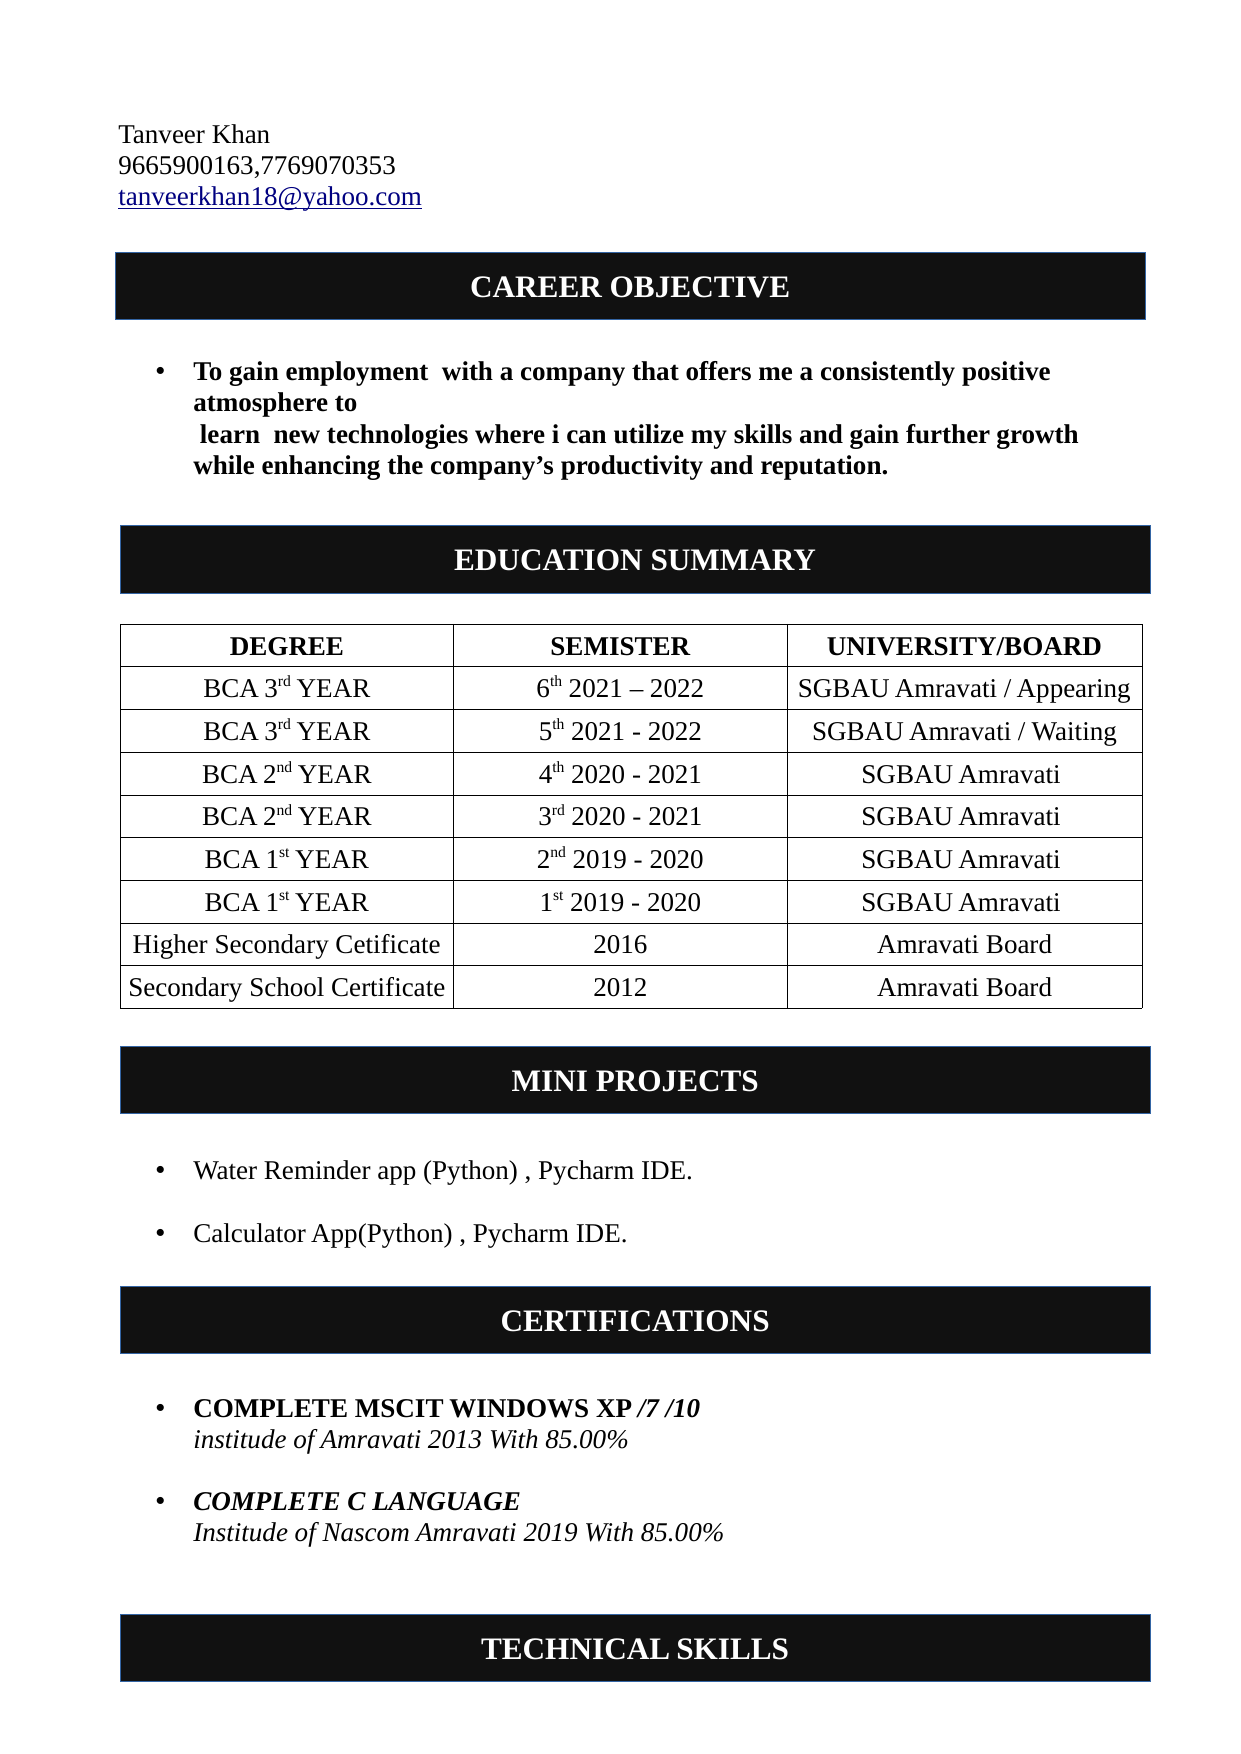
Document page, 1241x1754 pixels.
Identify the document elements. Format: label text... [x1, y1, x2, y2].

table_cell Amravati Board [788, 924, 1142, 965]
list Calculator App(Python) , Pycharm IDE. [156, 1217, 1122, 1248]
table_cell Amravati Board [788, 966, 1142, 1008]
list COMPLETE MSCIT WINDOWS XP /7 /10 [156, 1392, 1122, 1423]
table_cell BCA 2nd YEAR [121, 753, 453, 794]
list Water Reminder app (Python) , Pycharm IDE. [156, 1154, 1122, 1186]
table_header DEGREE [121, 625, 453, 666]
table_cell 1st 2019 - 2020 [454, 881, 787, 923]
table_cell BCA 2nd YEAR [121, 796, 453, 837]
list Institude of Nascom Amravati 2019 With 85.00% [156, 1517, 1122, 1548]
text Tanveer Khan [118, 118, 1122, 149]
table_cell Secondary School Certificate [121, 966, 453, 1008]
text tanveerkhan18@yahoo.com [118, 180, 1122, 212]
list COMPLETE C LANGUAGE [156, 1485, 1122, 1517]
list learn new technologies where i can utilize my skills and gain further growth while enhancing the company’s productivity and reputation. [156, 418, 1122, 480]
table_cell Higher Secondary Cetificate [121, 924, 453, 965]
table_cell BCA 1st YEAR [121, 838, 453, 880]
table_cell BCA 3rd YEAR [121, 710, 453, 752]
table_cell 2016 [454, 924, 787, 965]
table_cell SGBAU Amravati [788, 753, 1142, 794]
table_cell 2012 [454, 966, 787, 1008]
table_cell 2nd 2019 - 2020 [454, 838, 787, 880]
table_cell 3rd 2020 - 2021 [454, 796, 787, 837]
table_cell SGBAU Amravati [788, 838, 1142, 880]
text 9665900163,7769070353 [118, 149, 1122, 180]
table_cell 6th 2021 – 2022 [454, 667, 787, 709]
table_cell SGBAU Amravati [788, 881, 1142, 923]
table_cell BCA 1st YEAR [121, 881, 453, 923]
table_cell BCA 3rd YEAR [121, 667, 453, 709]
table_cell 5th 2021 - 2022 [454, 710, 787, 752]
list institude of Amravati 2013 With 85.00% [156, 1423, 1122, 1454]
table_cell 4th 2020 - 2021 [454, 753, 787, 794]
table_cell SGBAU Amravati / Waiting [788, 710, 1142, 752]
table_header UNIVERSITY/BOARD [788, 625, 1142, 666]
table_cell SGBAU Amravati [788, 796, 1142, 837]
table_header SEMISTER [454, 625, 787, 666]
table_cell SGBAU Amravati / Appearing [788, 667, 1142, 709]
list To gain employment with a company that offers me a consistently positive atmosphere to [156, 355, 1122, 418]
